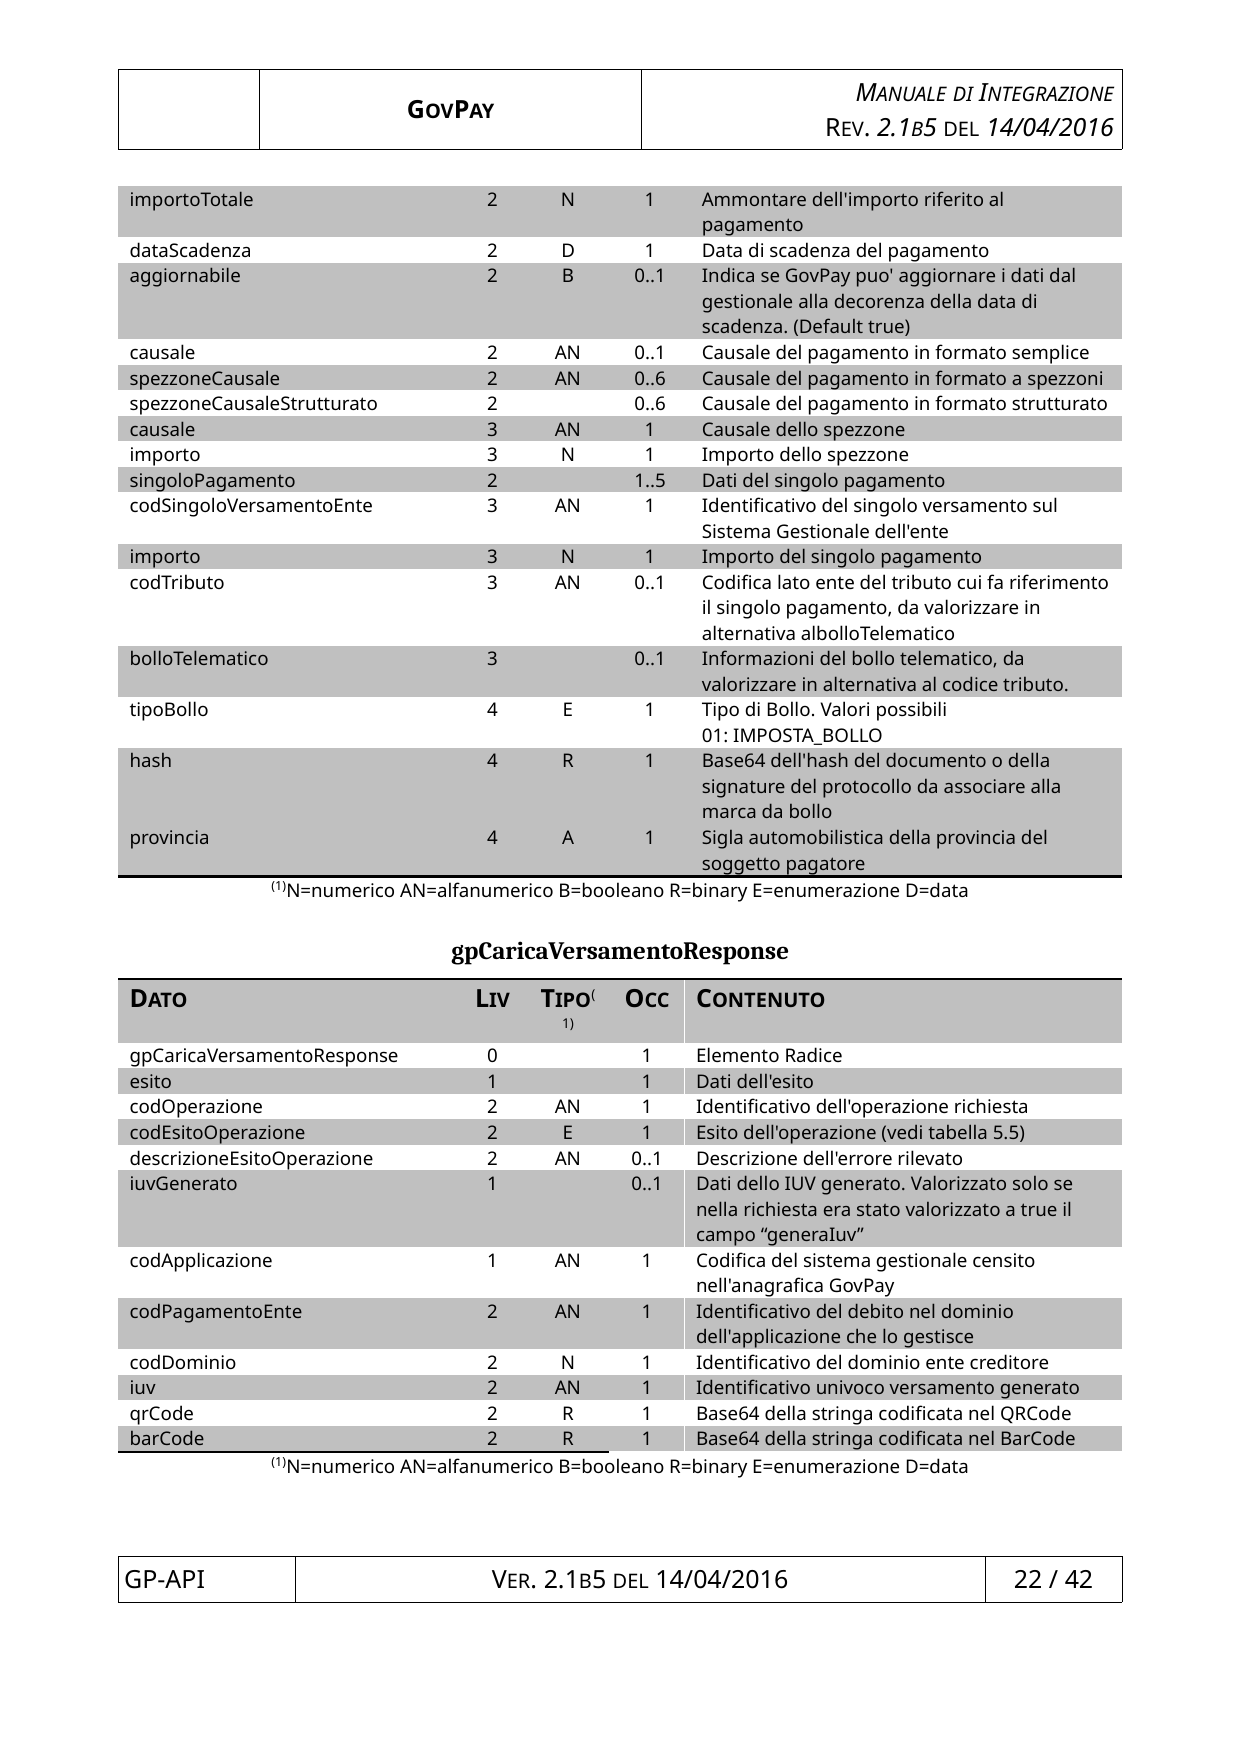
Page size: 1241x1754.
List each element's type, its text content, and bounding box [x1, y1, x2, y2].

text (1)N=numerico AN=alfanumerico B=booleano R=binary E=enumerazione D=data [118, 1453, 1122, 1479]
table_cell barCode [118, 1426, 458, 1451]
text (1)N=numerico AN=alfanumerico B=booleano R=binary E=enumerazione D=data [118, 878, 1122, 903]
table_cell E [526, 1119, 609, 1145]
table_cell 1 [609, 1094, 684, 1119]
table_cell spezzoneCausale [118, 365, 458, 390]
table_cell descrizioneEsitoOperazione [118, 1145, 458, 1170]
table_cell codOperazione [118, 1094, 458, 1119]
table_cell 0 [458, 1043, 526, 1068]
table_cell importo [118, 441, 458, 467]
table_cell E [526, 697, 609, 748]
table_cell AN [526, 569, 609, 646]
table_cell Importo del singolo pagamento [690, 544, 1122, 569]
table_cell 1 [458, 1247, 526, 1298]
table_cell [526, 467, 609, 492]
table_cell Base64 della stringa codificata nel QRCode [685, 1400, 1122, 1426]
table_cell Occ [609, 980, 684, 1043]
table_cell AN [526, 1094, 609, 1119]
table_cell 4 [458, 824, 526, 875]
table_cell Dato [118, 980, 458, 1043]
table_cell 2 [458, 1145, 526, 1170]
table_cell 1 [609, 1400, 684, 1426]
table_cell iuv [118, 1375, 458, 1400]
table_cell R [526, 748, 609, 824]
table_cell [526, 390, 609, 416]
table_cell 1 [609, 824, 690, 875]
table_cell 1 [609, 1068, 684, 1094]
table_cell Causale del pagamento in formato strutturato [690, 390, 1122, 416]
table_cell 1 [609, 544, 690, 569]
table_cell 2 [458, 1375, 526, 1400]
table_cell 2 [458, 1349, 526, 1374]
table_cell Dati dello IUV generato. Valorizzato solo se nella richiesta era stato valorizzato a true il campo “generaIuv” [685, 1170, 1122, 1247]
table_cell 3 [458, 441, 526, 467]
table_cell Base64 dell'hash del documento o della signature del protocollo da associare alla marca da bollo [690, 748, 1122, 824]
table_cell Identificativo univoco versamento generato [685, 1375, 1122, 1400]
table_cell 0..6 [609, 365, 690, 390]
table_cell gpCaricaVersamentoResponse [118, 1043, 458, 1068]
table_cell R [526, 1400, 609, 1426]
table_cell AN [526, 1298, 609, 1349]
table_cell 1..5 [609, 467, 690, 492]
table_cell 0..1 [609, 1145, 684, 1170]
table_cell Descrizione dell'errore rilevato [685, 1145, 1122, 1170]
table_cell Identificativo dell'operazione richiesta [685, 1094, 1122, 1119]
table_cell codEsitoOperazione [118, 1119, 458, 1145]
table_cell 2 [458, 1426, 526, 1451]
table_cell dataScadenza [118, 237, 458, 263]
table_cell 1 [458, 1170, 526, 1247]
table_cell A [526, 824, 609, 875]
table_cell Esito dell'operazione (vedi tabella 5.5) [685, 1119, 1122, 1145]
table_cell R [526, 1426, 609, 1451]
table_cell Liv [458, 980, 526, 1043]
table_cell 2 [458, 1094, 526, 1119]
table_cell tipoBollo [118, 697, 458, 748]
table_cell AN [526, 365, 609, 390]
table_cell [526, 1068, 609, 1094]
table_cell Identificativo del debito nel dominio dell'applicazione che lo gestisce [685, 1298, 1122, 1349]
table_cell Causale del pagamento in formato a spezzoni [690, 365, 1122, 390]
table_cell 3 [458, 569, 526, 646]
table_cell 0..1 [609, 339, 690, 365]
table_cell AN [526, 339, 609, 365]
table_cell codApplicazione [118, 1247, 458, 1298]
table_cell singoloPagamento [118, 467, 458, 492]
table_cell 2 [458, 1119, 526, 1145]
table_cell bolloTelematico [118, 646, 458, 697]
table_cell importoTotale [118, 186, 458, 237]
table_cell 0..6 [609, 390, 690, 416]
table_cell 2 [458, 467, 526, 492]
table_cell [526, 1043, 609, 1068]
table_cell 2 [458, 1298, 526, 1349]
table_cell Identificativo del dominio ente creditore [685, 1349, 1122, 1374]
table_cell 1 [609, 1375, 684, 1400]
table_cell Data di scadenza del pagamento [690, 237, 1122, 263]
table_cell N [526, 186, 609, 237]
table_cell causale [118, 416, 458, 441]
table_cell 1 [609, 1043, 684, 1068]
table_cell 3 [458, 416, 526, 441]
table_header gpCaricaVersamentoResponse [118, 937, 1122, 978]
table_cell esito [118, 1068, 458, 1094]
table_cell iuvGenerato [118, 1170, 458, 1247]
table_cell importo [118, 544, 458, 569]
table_cell Codifica del sistema gestionale censito nell'anagrafica GovPay [685, 1247, 1122, 1298]
table_cell 2 [458, 263, 526, 339]
table_cell qrCode [118, 1400, 458, 1426]
table_cell 1 [609, 1298, 684, 1349]
table_cell causale [118, 339, 458, 365]
table_cell AN [526, 416, 609, 441]
table_cell 1 [609, 416, 690, 441]
table_cell Tipo di Bollo. Valori possibili 01: IMPOSTA_BOLLO [690, 697, 1122, 748]
table_cell Ammontare dell'importo riferito al pagamento [690, 186, 1122, 237]
table_cell Elemento Radice [685, 1043, 1122, 1068]
table_cell 1 [609, 1247, 684, 1298]
table_cell 0..1 [609, 646, 690, 697]
table_cell 1 [609, 1426, 684, 1451]
table_cell codTributo [118, 569, 458, 646]
table_cell Causale dello spezzone [690, 416, 1122, 441]
table_cell [526, 1170, 609, 1247]
table_cell 2 [458, 365, 526, 390]
table_cell Causale del pagamento in formato semplice [690, 339, 1122, 365]
table_cell [526, 646, 609, 697]
table_cell codDominio [118, 1349, 458, 1374]
table_cell 3 [458, 544, 526, 569]
table_cell 1 [458, 1068, 526, 1094]
table_cell N [526, 441, 609, 467]
table_cell B [526, 263, 609, 339]
table_cell 0..1 [609, 569, 690, 646]
table_cell Informazioni del bollo telematico, da valorizzare in alternativa al codice tributo. [690, 646, 1122, 697]
table_cell provincia [118, 824, 458, 875]
table_cell AN [526, 1145, 609, 1170]
table_cell codPagamentoEnte [118, 1298, 458, 1349]
table_cell hash [118, 748, 458, 824]
table_cell 1 [609, 748, 690, 824]
table_cell codSingoloVersamentoEnte [118, 493, 458, 543]
table_cell Contenuto [685, 980, 1122, 1043]
table_cell 1 [609, 441, 690, 467]
table_cell 1 [609, 493, 690, 543]
table_cell Tipo(1) [526, 980, 609, 1043]
table_cell 0..1 [609, 263, 690, 339]
table_cell Codifica lato ente del tributo cui fa riferimento il singolo pagamento, da valorizzare in alternativa albolloTelematico [690, 569, 1122, 646]
table_cell 2 [458, 186, 526, 237]
table_cell Indica se GovPay puo' aggiornare i dati dal gestionale alla decorenza della data di scadenza. (Default true) [690, 263, 1122, 339]
table_cell N [526, 1349, 609, 1374]
table_cell Importo dello spezzone [690, 441, 1122, 467]
table_cell 0..1 [609, 1170, 684, 1247]
table_cell 1 [609, 1349, 684, 1374]
table_cell AN [526, 1247, 609, 1298]
table_cell 4 [458, 748, 526, 824]
table_cell AN [526, 1375, 609, 1400]
table_cell 2 [458, 237, 526, 263]
table_cell Identificativo del singolo versamento sul Sistema Gestionale dell'ente [690, 493, 1122, 543]
table_cell Sigla automobilistica della provincia del soggetto pagatore [690, 824, 1122, 875]
table_cell 4 [458, 697, 526, 748]
table_cell 1 [609, 237, 690, 263]
table_cell 2 [458, 339, 526, 365]
table_cell aggiornabile [118, 263, 458, 339]
table_cell spezzoneCausaleStrutturato [118, 390, 458, 416]
table_cell AN [526, 493, 609, 543]
table_cell 3 [458, 646, 526, 697]
table_cell 1 [609, 1119, 684, 1145]
table_cell 1 [609, 697, 690, 748]
table_cell N [526, 544, 609, 569]
table_cell D [526, 237, 609, 263]
table_cell 2 [458, 1400, 526, 1426]
table_cell 3 [458, 493, 526, 543]
table_cell 2 [458, 390, 526, 416]
table_cell Dati del singolo pagamento [690, 467, 1122, 492]
table_cell 1 [609, 186, 690, 237]
table_cell Base64 della stringa codificata nel BarCode [685, 1426, 1122, 1451]
table_cell Dati dell'esito [685, 1068, 1122, 1094]
